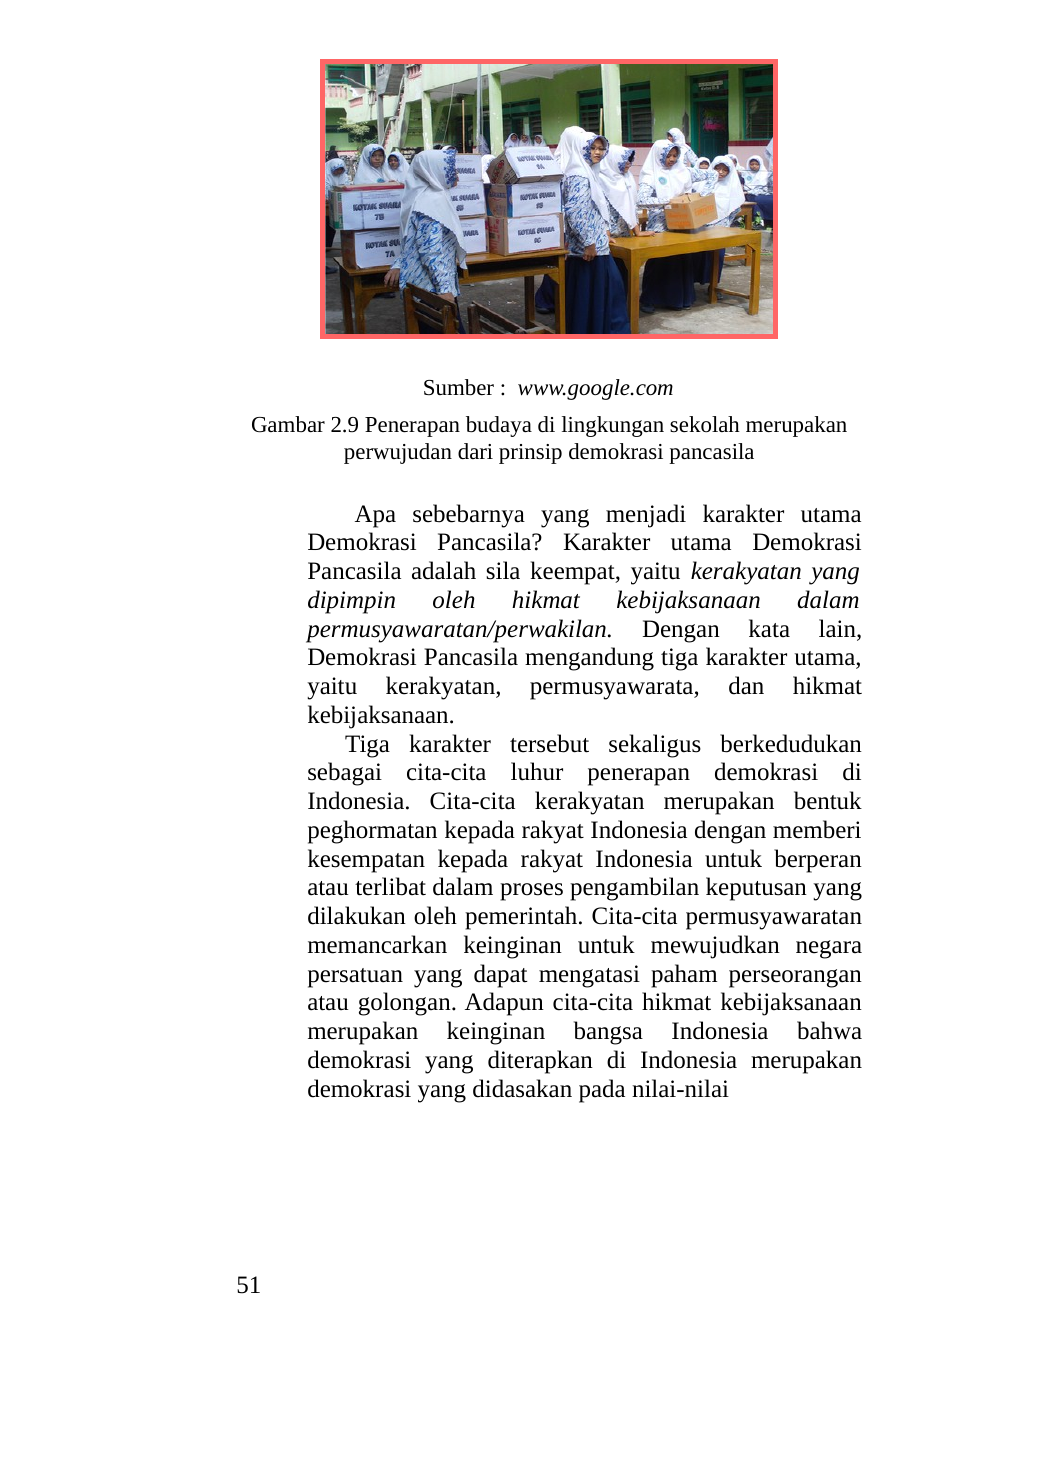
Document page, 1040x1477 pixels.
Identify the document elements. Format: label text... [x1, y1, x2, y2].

table_cell Gambar 2.9 Penerapan budaya di lingkungan sekolah merupakan perwujudan dari prinsip demokrasi pancasila [236, 406, 862, 470]
text Apa sebebarnya yang menjadi karakter utama Demokrasi Pancasila? Karakter utama Demokrasi Pancasila adalah sila keempat, yaitu kerakyatan yang dipimpin oleh hikmat kebijaksanaan dalam permusyawaratan/perwakilan. Dengan kata lain, Demokrasi Pancasila mengandung tiga karakter utama, yaitu kerakyatan, permusyawarata, dan hikmat kebijaksanaan. [307, 499, 862, 729]
text Tiga karakter tersebut sekaligus berkedudukan sebagai cita-cita luhur penerapan demokrasi di Indonesia. Cita-cita kerakyatan merupakan bentuk peghormatan kepada rakyat Indonesia dengan memberi kesempatan kepada rakyat Indonesia untuk berperan atau terlibat dalam proses pengambilan keputusan yang dilakukan oleh pemerintah. Cita-cita permusyawaratan memancarkan keinginan untuk mewujudkan negara persatuan yang dapat mengatasi paham perseorangan atau golongan. Adapun cita-cita hikmat kebijaksanaan merupakan keinginan bangsa Indonesia bahwa demokrasi yang diterapkan di Indonesia merupakan demokrasi yang didasakan pada nilai-nilai [307, 729, 862, 1102]
table_header Sumber : www.google.com [236, 368, 862, 406]
picture [325, 64, 773, 334]
